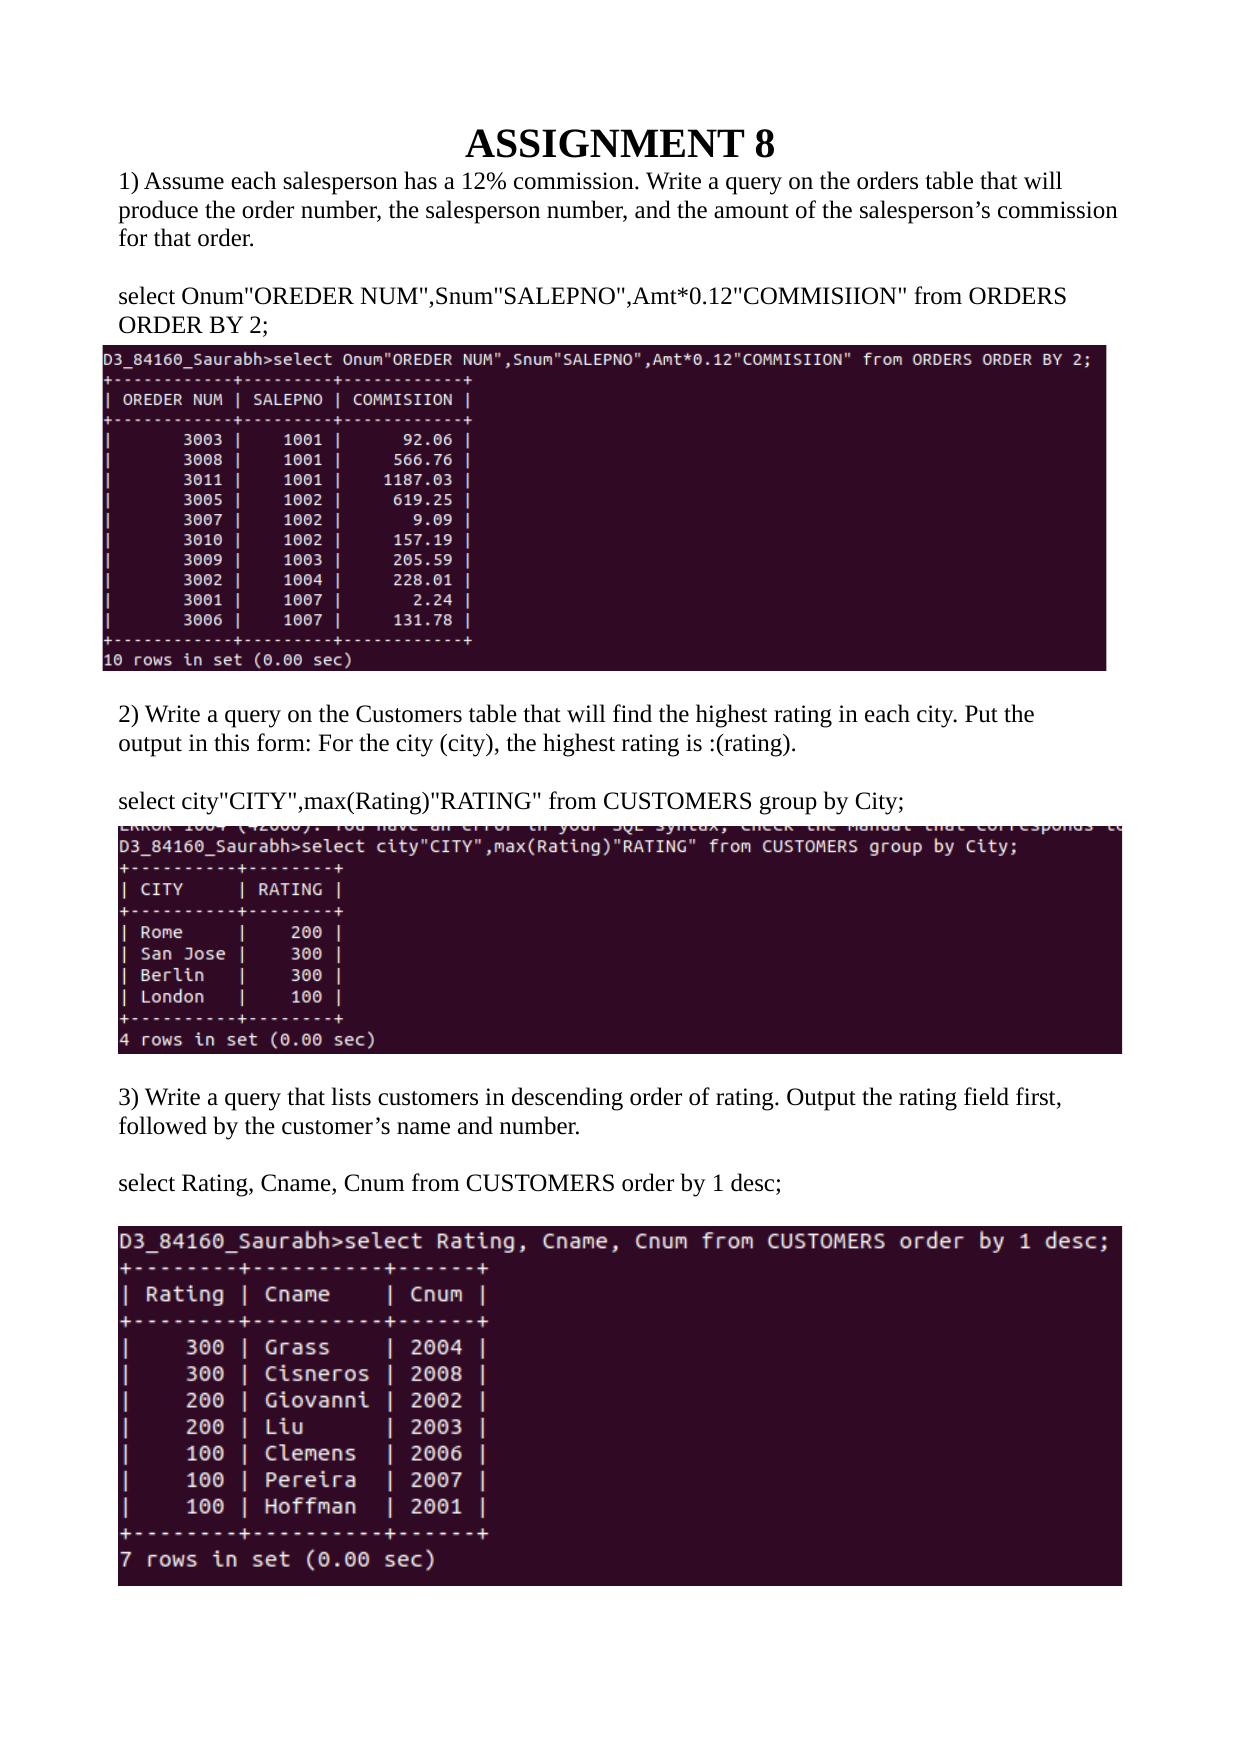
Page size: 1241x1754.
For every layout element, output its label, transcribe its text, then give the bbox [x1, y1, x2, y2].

text select Rating, Cname, Cnum from CUSTOMERS order by 1 desc; [118, 1168, 1122, 1197]
text 1) Assume each salesperson has a 12% commission. Write a query on the orders table that will produce the order number, the salesperson number, and the amount of the salesperson’s commission for that order. [118, 166, 1122, 252]
text output in this form: For the city (city), the highest rating is :(rating). [118, 728, 1122, 757]
picture [102, 345, 1107, 671]
text ASSIGNMENT 8 [118, 118, 1122, 166]
text 3) Write a query that lists customers in descending order of rating. Output the rating field first, followed by the customer’s name and number. [118, 1082, 1122, 1140]
picture [118, 826, 1123, 1054]
text 2) Write a query on the Customers table that will find the highest rating in each city. Put the [118, 699, 1122, 728]
picture [118, 1226, 1123, 1586]
text select city"CITY",max(Rating)"RATING" from CUSTOMERS group by City; [118, 786, 1122, 814]
text select Onum"OREDER NUM",Snum"SALEPNO",Amt*0.12"COMMISIION" from ORDERS ORDER BY 2; [118, 281, 1122, 338]
